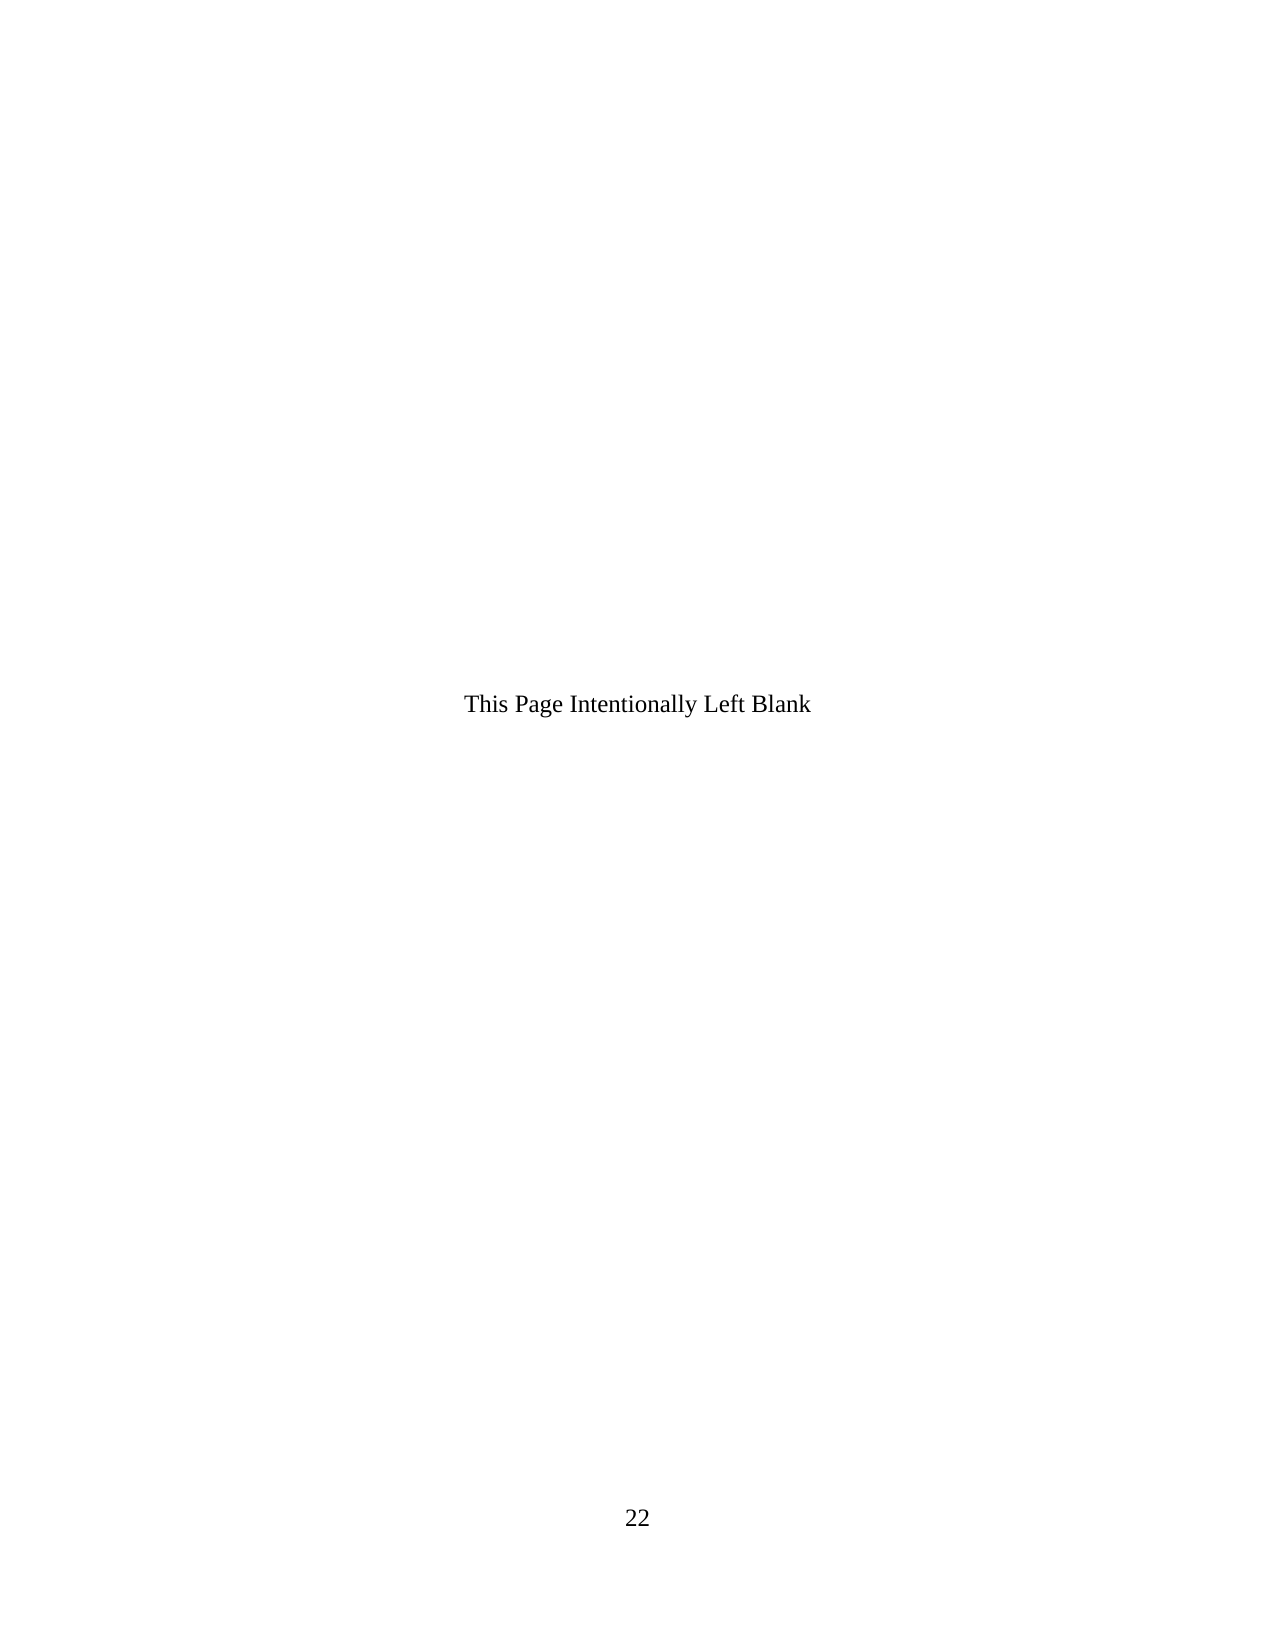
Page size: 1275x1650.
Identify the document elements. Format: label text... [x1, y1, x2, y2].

text This Page Intentionally Left Blank [118, 689, 1157, 718]
